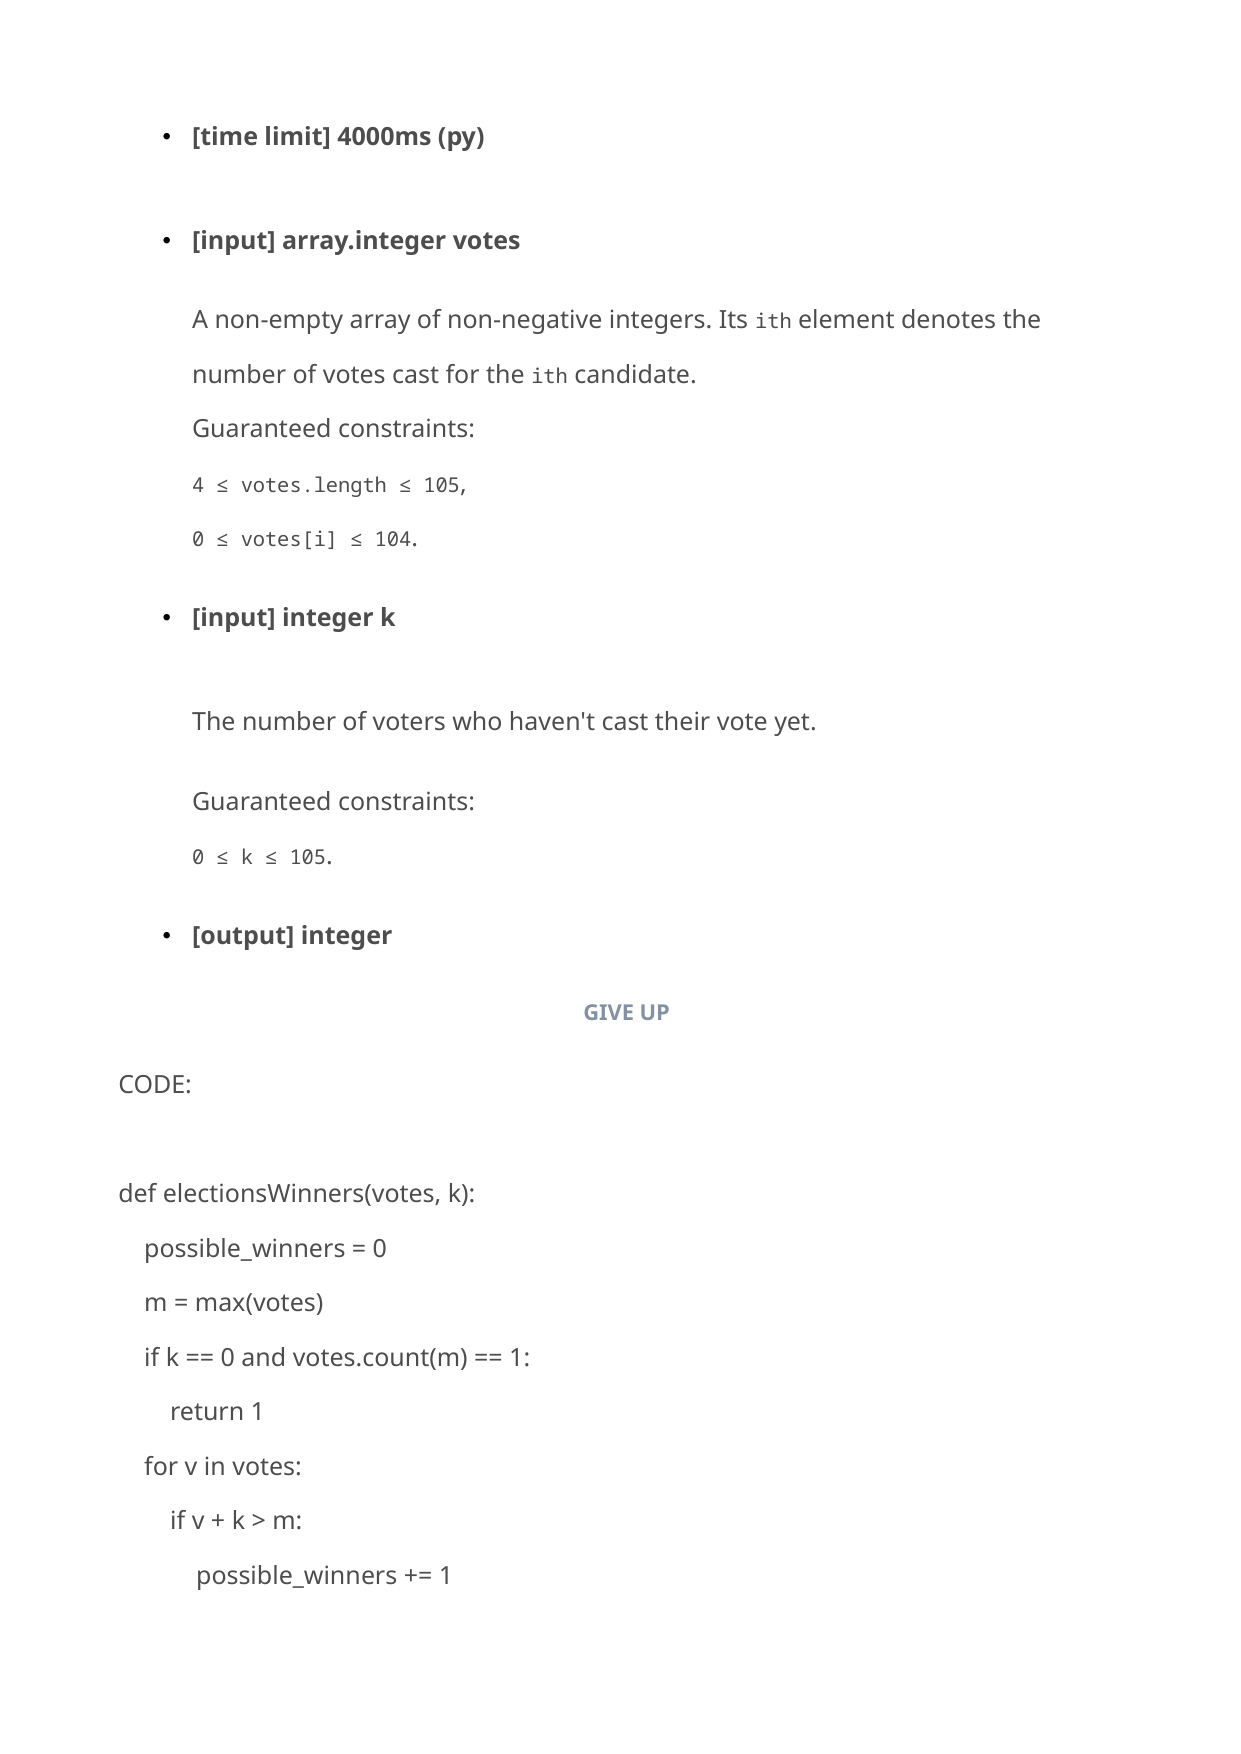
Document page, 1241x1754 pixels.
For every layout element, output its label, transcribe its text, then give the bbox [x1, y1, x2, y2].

text GIVE UP [131, 997, 1122, 1027]
list [output] integer [162, 917, 1122, 951]
text CODE: [118, 1067, 1122, 1101]
text return 1 [118, 1394, 1122, 1428]
text for v in votes: [118, 1448, 1122, 1482]
list A non-empty array of non-negative integers. Its ith element denotes the number of votes cast for the ith candidate. [162, 302, 1122, 391]
text def electionsWinners(votes, k): [118, 1176, 1122, 1210]
text possible_winners += 1 [118, 1557, 1122, 1591]
list Guaranteed constraints: 0 ≤ k ≤ 105. [162, 783, 1122, 872]
text if v + k > m: [118, 1503, 1122, 1537]
list [input] integer k [162, 599, 1122, 633]
text if k == 0 and votes.count(m) == 1: [118, 1339, 1122, 1373]
list Guaranteed constraints: 4 ≤ votes.length ≤ 105, 0 ≤ votes[i] ≤ 104. [162, 411, 1122, 554]
text m = max(votes) [118, 1285, 1122, 1319]
list The number of voters who haven't cast their vote yet. [162, 704, 1122, 738]
list [input] array.integer votes [162, 223, 1122, 257]
list [time limit] 4000ms (py) [162, 118, 1122, 152]
text possible_winners = 0 [118, 1231, 1122, 1264]
